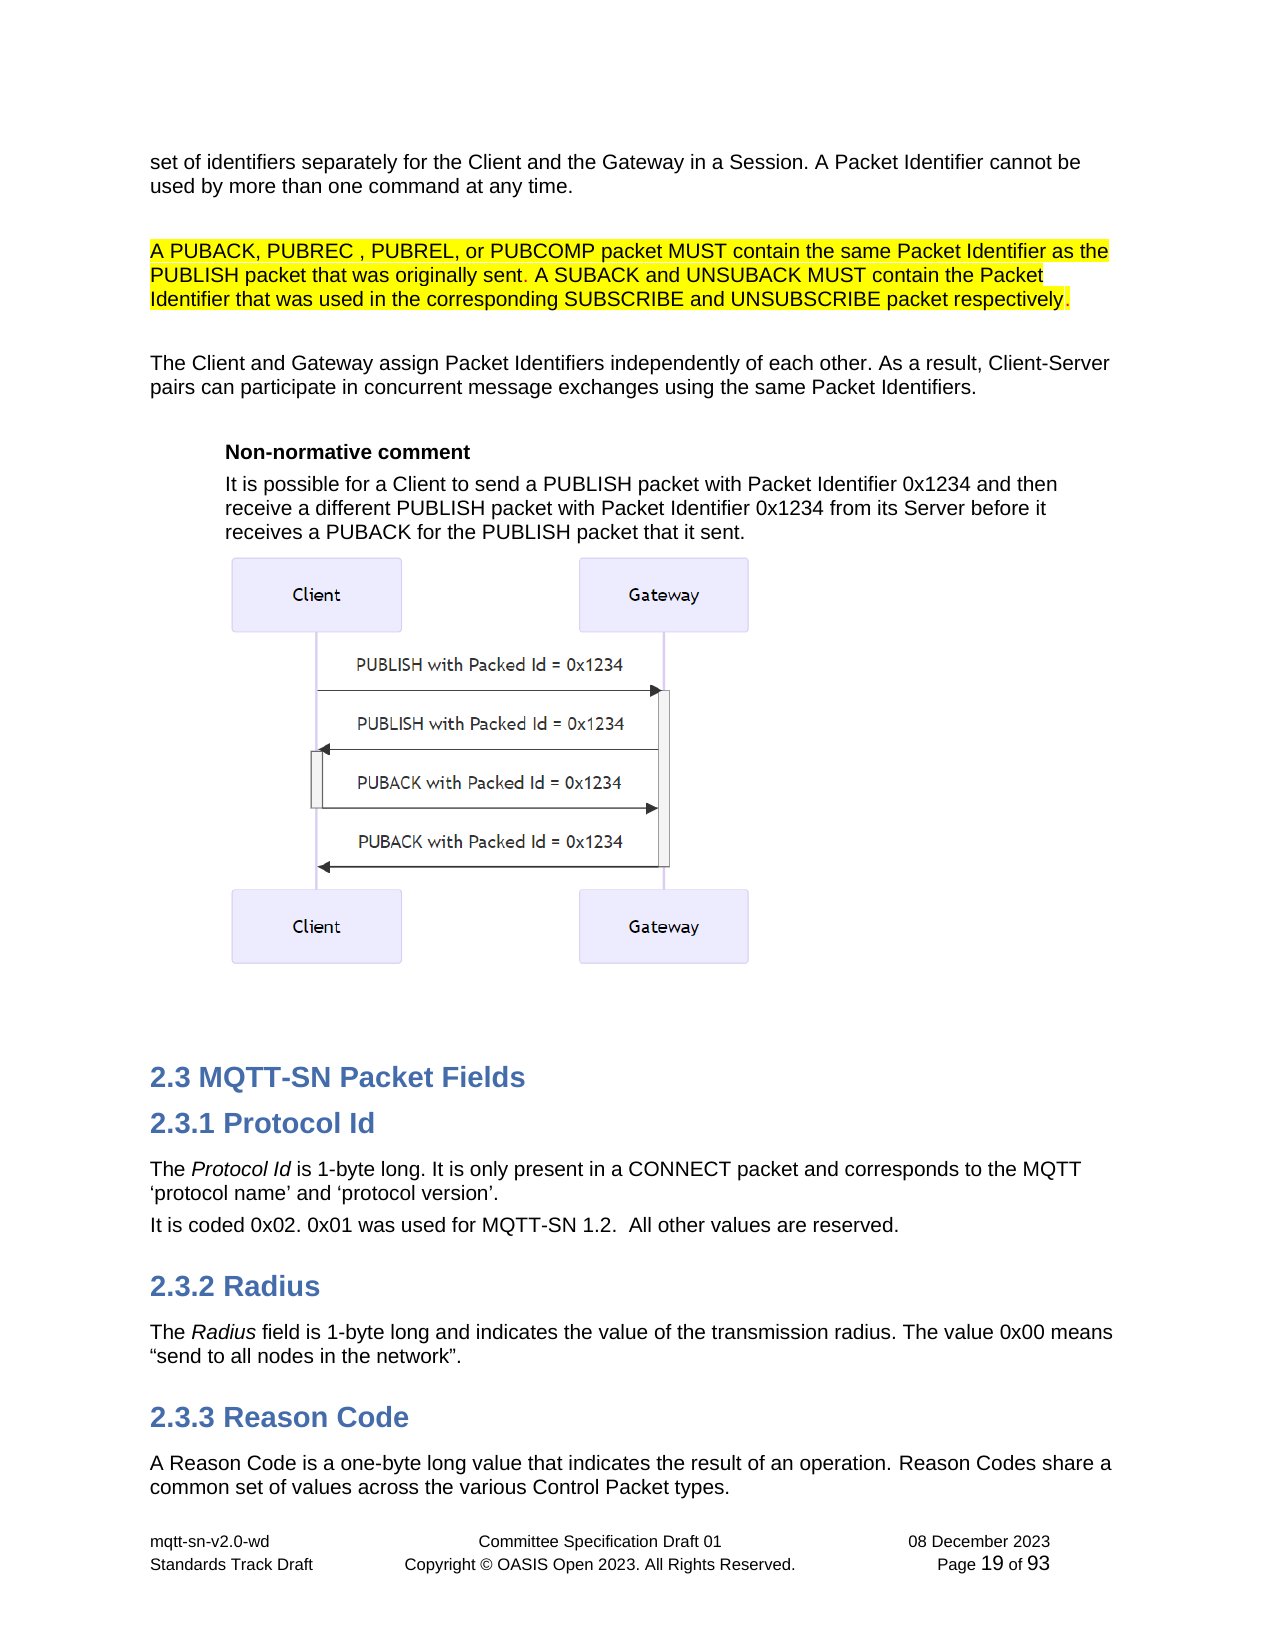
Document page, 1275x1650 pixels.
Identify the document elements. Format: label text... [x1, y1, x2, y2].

text It is coded 0x02. 0x01 was used for MQTT-SN 1.2. All other values are reserved. [150, 1213, 1124, 1237]
picture [225, 552, 758, 971]
subtitle 2.3.2 Radius [150, 1269, 1124, 1302]
text The Client and Gateway assign Packet Identifiers independently of each other. As a result, Client-Server pairs can participate in concurrent message exchanges using the same Packet Identifiers. [150, 351, 1125, 399]
text The Protocol Id is 1-byte long. It is only present in a CONNECT packet and corresponds to the MQTT ‘protocol name’ and ‘protocol version’. [149, 1157, 1124, 1205]
text A Reason Code is a one-byte long value that indicates the result of an operation. Reason Codes share a common set of values across the various Control Packet types. [149, 1451, 1124, 1499]
text The Radius field is 1-byte long and indicates the value of the transmission radius. The value 0x00 means “send to all nodes in the network”. [149, 1320, 1124, 1368]
text set of identifiers separately for the Client and the Gateway in a Session. A Packet Identifier cannot be used by more than one command at any time. [150, 150, 1125, 198]
subtitle 2.3.3 Reason Code [150, 1400, 1124, 1433]
subtitle 2.3 MQTT-SN Packet Fields [150, 1060, 1125, 1093]
subtitle 2.3.1 Protocol Id [150, 1106, 1124, 1139]
text It is possible for a Client to send a PUBLISH packet with Packet Identifier 0x1234 and then receive a different PUBLISH packet with Packet Identifier 0x1234 from its Server before it receives a PUBACK for the PUBLISH packet that it sent. [225, 472, 1125, 544]
text Non-normative comment [225, 439, 1125, 463]
text A PUBACK, PUBREC , PUBREL, or PUBCOMP packet MUST contain the same Packet Identifier as the PUBLISH packet that was originally sent. A SUBACK and UNSUBACK MUST contain the Packet Identifier that was used in the corresponding SUBSCRIBE and UNSUBSCRIBE packet respectively. [150, 238, 1125, 310]
